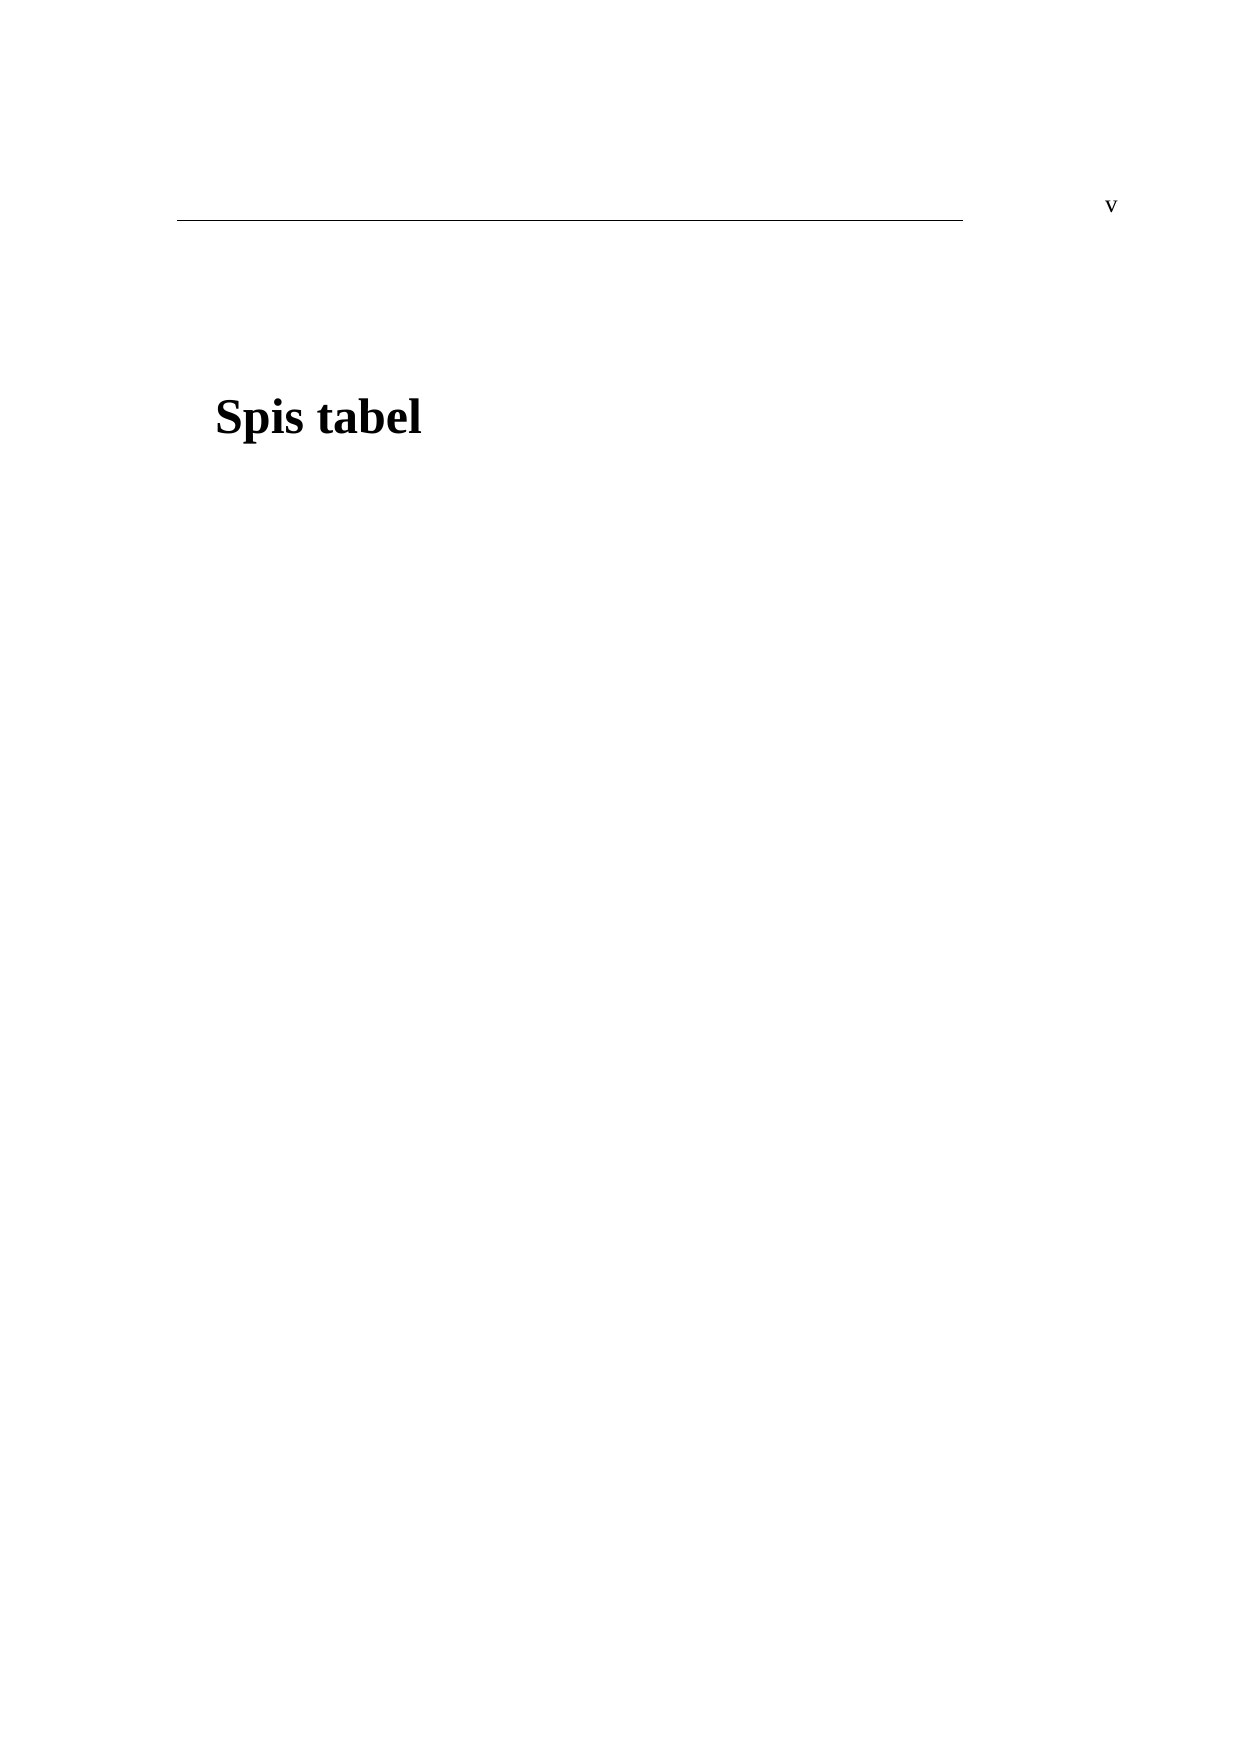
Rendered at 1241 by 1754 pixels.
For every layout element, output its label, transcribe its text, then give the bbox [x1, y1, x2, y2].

subtitle Spis tabel [215, 387, 963, 444]
